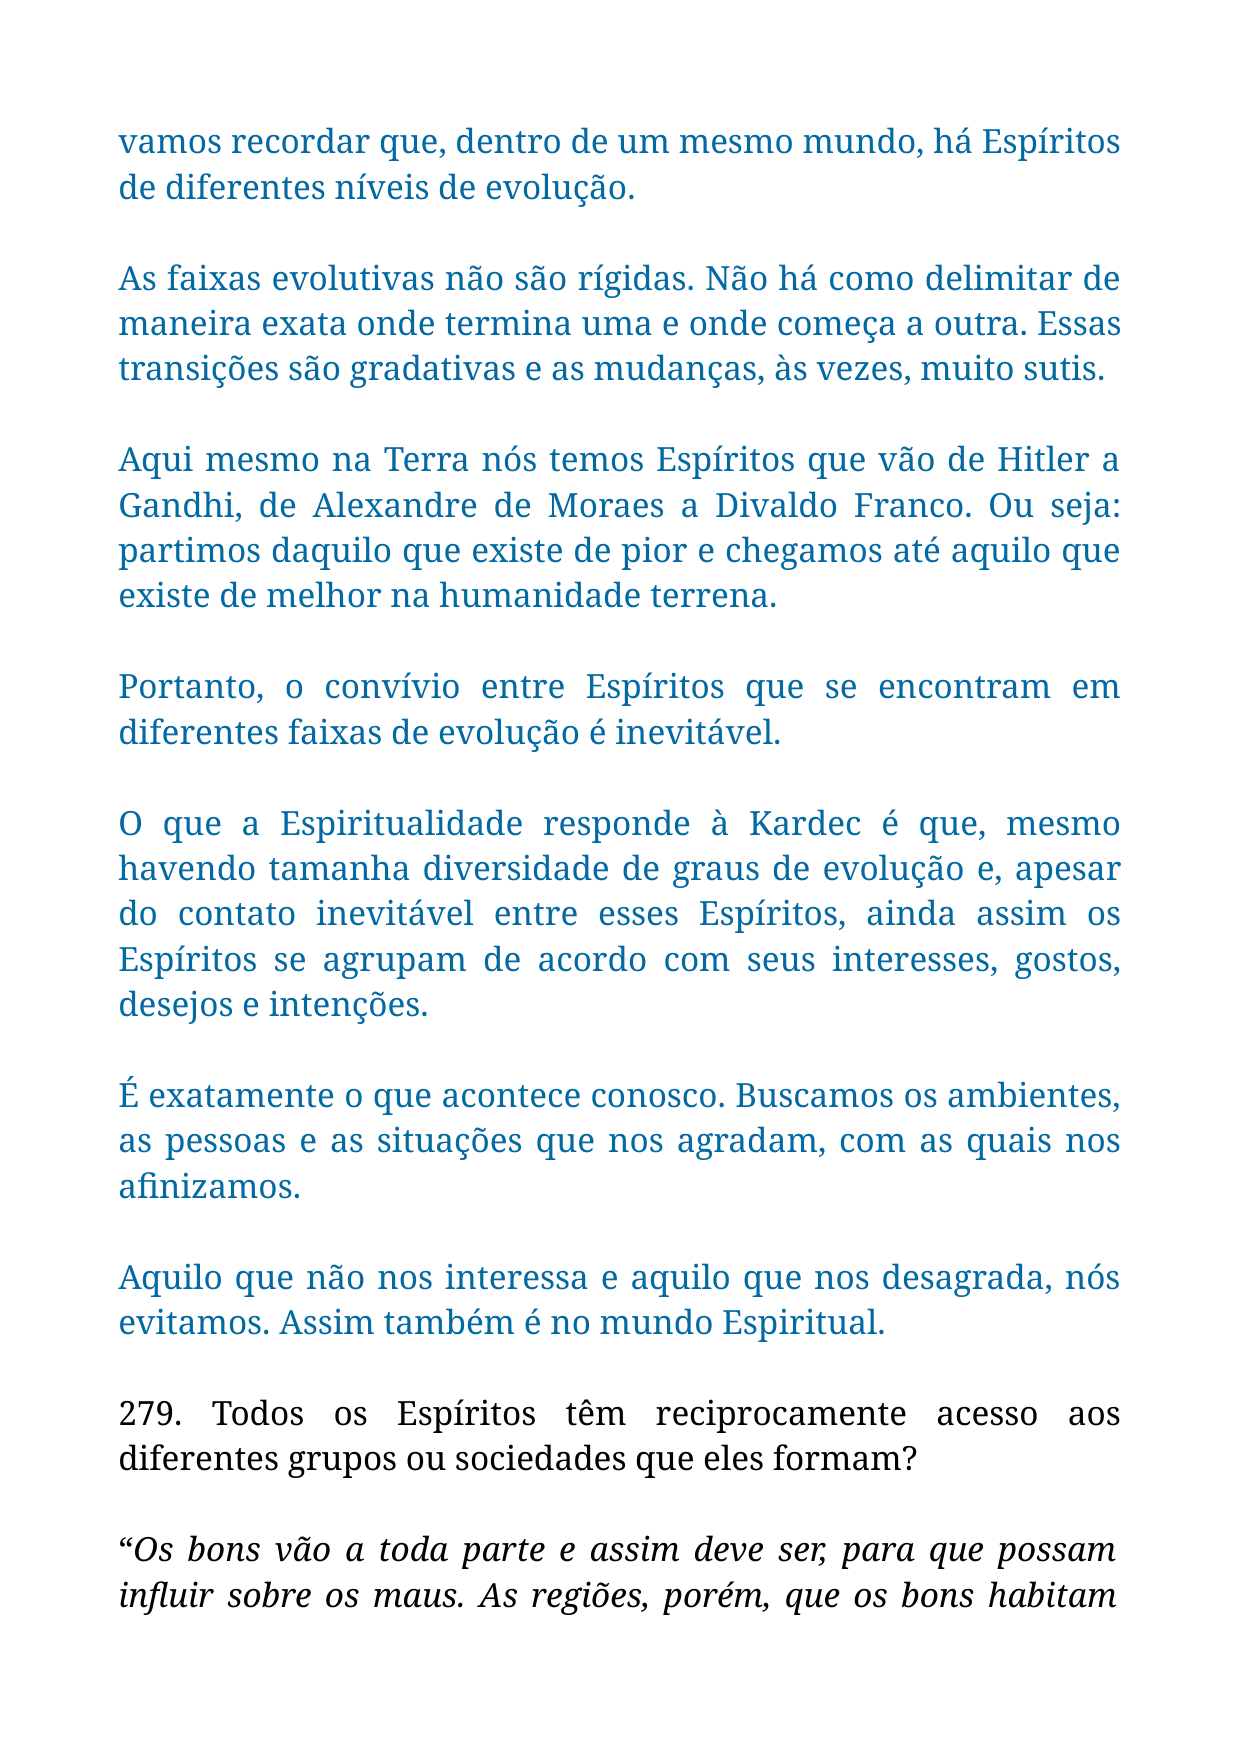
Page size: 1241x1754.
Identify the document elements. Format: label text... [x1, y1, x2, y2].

text As faixas evolutivas não são rígidas. Não há como delimitar de maneira exata onde termina uma e onde começa a outra. Essas transições são gradativas e as mudanças, às vezes, muito sutis. [118, 254, 1122, 391]
text O que a Espiritualidade responde à Kardec é que, mesmo havendo tamanha diversidade de graus de evolução e, apesar do contato inevitável entre esses Espíritos, ainda assim os Espíritos se agrupam de acordo com seus interesses, gostos, desejos e intenções. [118, 799, 1122, 1026]
text Aquilo que não nos interessa e aquilo que nos desagrada, nós evitamos. Assim também é no mundo Espiritual. [118, 1253, 1122, 1344]
text Portanto, o convívio entre Espíritos que se encontram em diferentes faixas de evolução é inevitável. [118, 663, 1122, 754]
text É exatamente o que acontece conosco. Buscamos os ambientes, as pessoas e as situações que nos agradam, com as quais nos afinizamos. [118, 1072, 1122, 1208]
text vamos recordar que, dentro de um mesmo mundo, há Espíritos de diferentes níveis de evolução. [118, 118, 1122, 209]
text Aqui mesmo na Terra nós temos Espíritos que vão de Hitler a Gandhi, de Alexandre de Moraes a Divaldo Franco. Ou seja: partimos daquilo que existe de pior e chegamos até aquilo que existe de melhor na humanidade terrena. [118, 436, 1122, 618]
text “Os bons vão a toda parte e assim deve ser, para que possam influir sobre os maus. As regiões, porém, que os bons habitam [118, 1526, 1122, 1617]
text 279. Todos os Espíritos têm reciprocamente acesso aos diferentes grupos ou sociedades que eles formam? [118, 1390, 1122, 1481]
